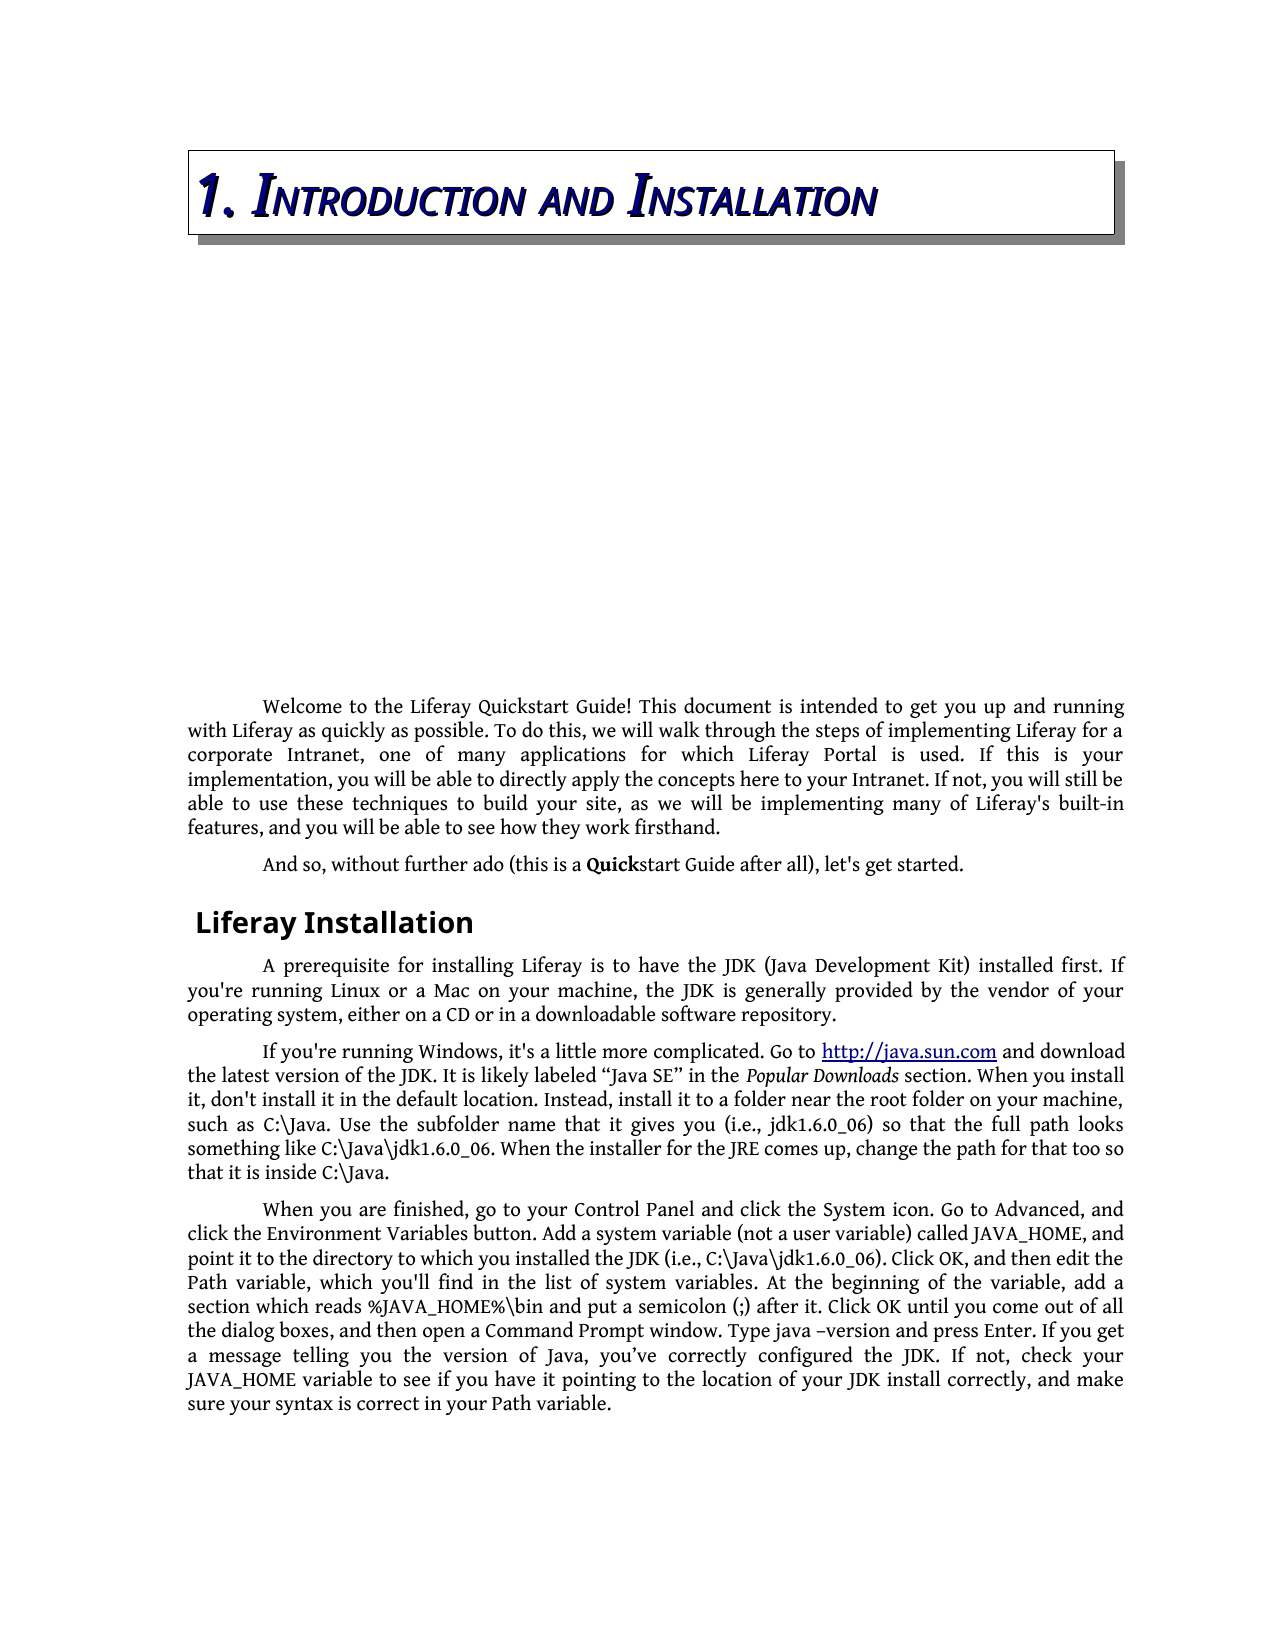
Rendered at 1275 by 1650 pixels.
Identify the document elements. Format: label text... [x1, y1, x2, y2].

text And so, without further ado (this is a Quickstart Guide after all), let's get started. [187, 853, 1125, 877]
text If you're running Windows, it's a little more complicated. Go to http://java.sun.com and download the latest version of the JDK. It is likely labeled “Java SE” in the Popular Downloads section. When you install it, don't install it in the default location. Instead, install it to a folder near the root folder on your machine, such as C:\Java. Use the subfolder name that it gives you (i.e., jdk1.6.0_06) so that the full path looks something like C:\Java\jdk1.6.0_06. When the installer for the JRE comes up, change the path for that too so that it is inside C:\Java. [187, 1040, 1125, 1186]
text A prerequisite for installing Liferay is to have the JDK (Java Development Kit) installed first. If you're running Linux or a Mac on your machine, the JDK is generally provided by the vendor of your operating system, either on a CD or in a downloadable software repository. [187, 955, 1125, 1027]
text Welcome to the Liferay Quickstart Guide! This document is intended to get you up and running with Liferay as quickly as possible. To do this, we will walk through the steps of implementing Liferay for a corporate Intranet, one of many applications for which Liferay Portal is used. If this is your implementation, you will be able to directly apply the concepts here to your Intranet. If not, you will still be able to use these techniques to build your site, as we will be implementing many of Liferay's built-in features, and you will be able to see how they work firsthand. [187, 695, 1125, 841]
subtitle Introduction and Installation [189, 151, 1114, 234]
subtitle Liferay Installation [187, 902, 1125, 942]
text When you are finished, go to your Control Panel and click the System icon. Go to Advanced, and click the Environment Variables button. Add a system variable (not a user variable) called JAVA_HOME, and point it to the directory to which you installed the JDK (i.e., C:\Java\jdk1.6.0_06). Click OK, and then edit the Path variable, which you'll find in the list of system variables. At the beginning of the variable, add a section which reads %JAVA_HOME%\bin and put a semicolon (;) after it. Click OK until you come out of all the dialog boxes, and then open a Command Prompt window. Type java –version and press Enter. If you get a message telling you the version of Java, you’ve correctly configured the JDK. If not, check your JAVA_HOME variable to see if you have it pointing to the location of your JDK install correctly, and make sure your syntax is correct in your Path variable. [187, 1198, 1125, 1417]
